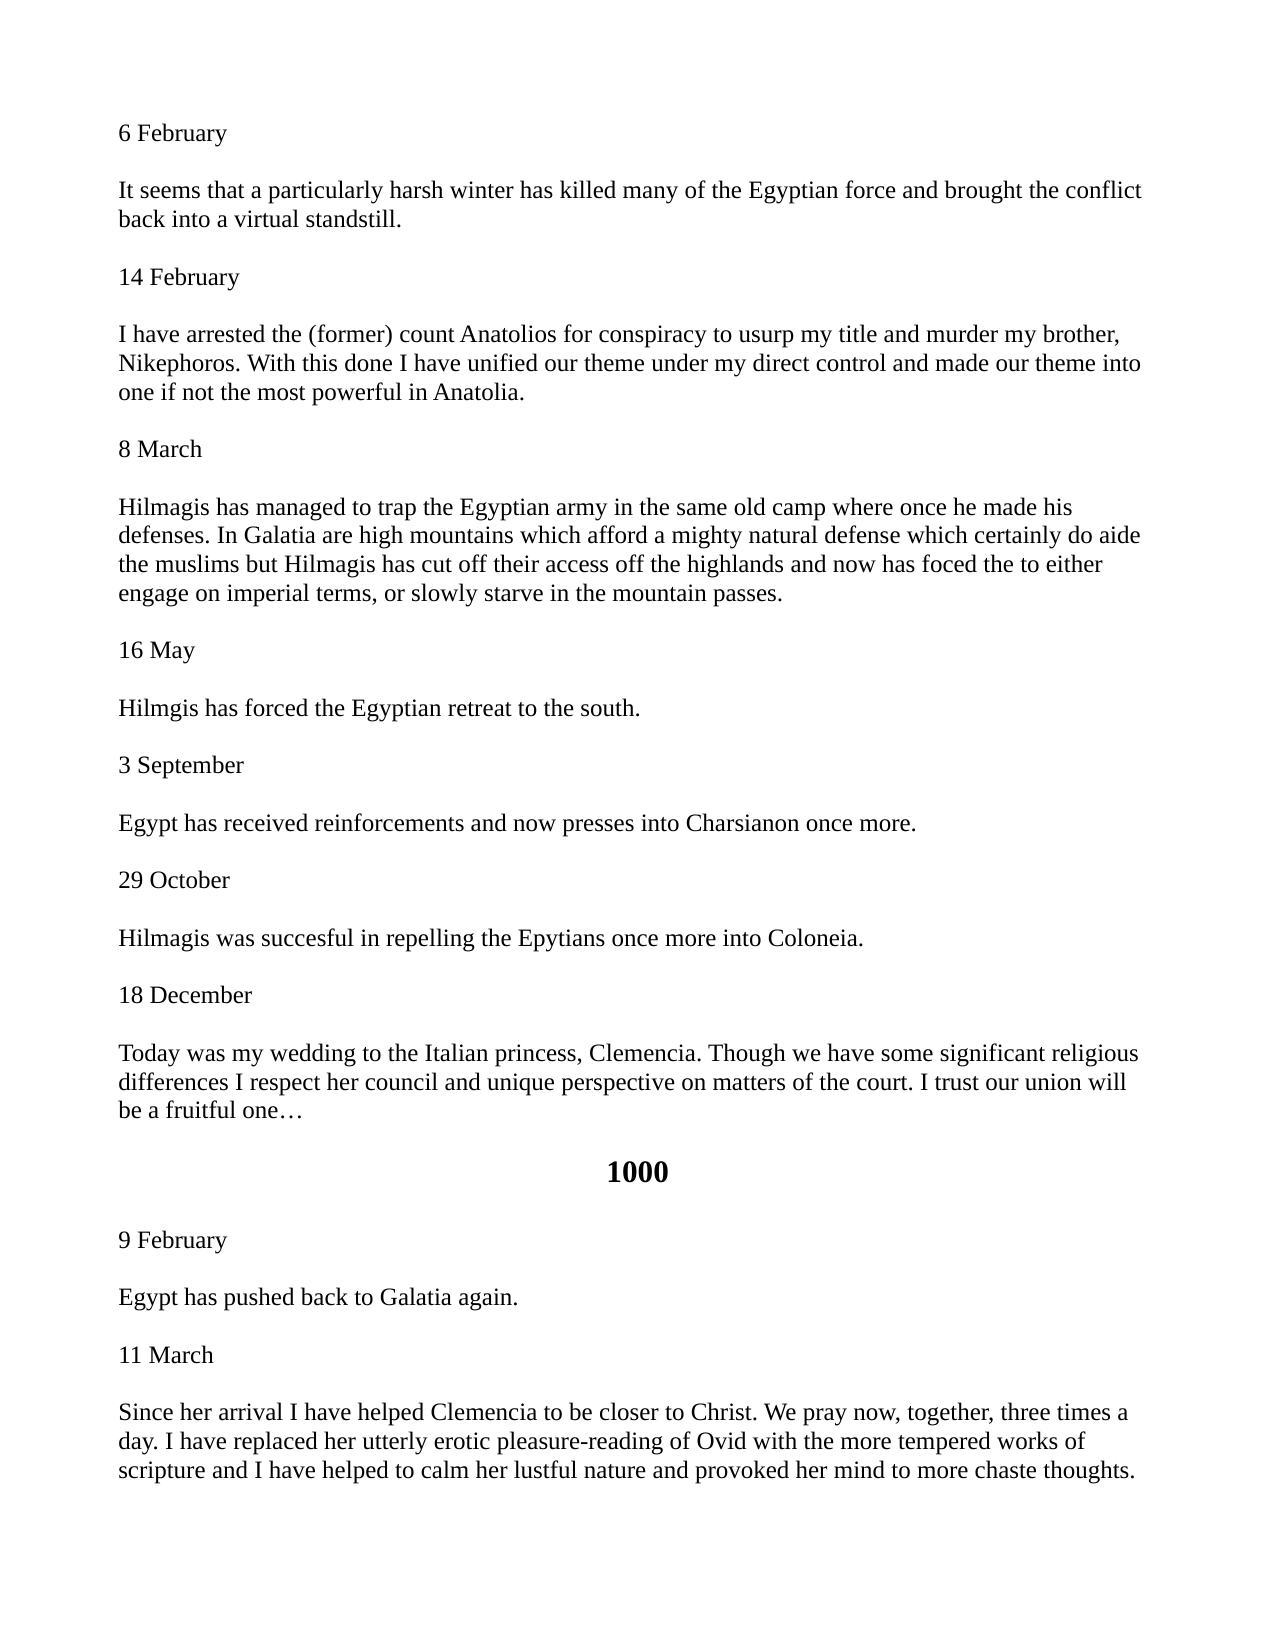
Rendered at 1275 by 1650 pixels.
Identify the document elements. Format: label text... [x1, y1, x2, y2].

text 9 February [118, 1225, 1157, 1254]
text I have arrested the (former) count Anatolios for conspiracy to usurp my title and murder my brother, Nikephoros. With this done I have unified our theme under my direct control and made our theme into one if not the most powerful in Anatolia. [118, 319, 1157, 406]
text 18 December [118, 981, 1157, 1009]
text 6 February [118, 118, 1157, 147]
text 3 September [118, 751, 1157, 779]
text 14 February [118, 262, 1157, 291]
text 8 March [118, 434, 1157, 463]
text Today was my wedding to the Italian princess, Clemencia. Though we have some significant religious differences I respect her council and unique perspective on matters of the court. I trust our union will be a fruitful one… [118, 1009, 1157, 1124]
text 1000 [118, 1153, 1157, 1189]
text It seems that a particularly harsh winter has killed many of the Egyptian force and brought the conflict back into a virtual standstill. [118, 147, 1157, 233]
text Egypt has received reinforcements and now presses into Charsianon once more. [118, 779, 1157, 837]
text Egypt has pushed back to Galatia again. [118, 1282, 1157, 1311]
text 16 May [118, 636, 1157, 664]
text Hilmgis has forced the Egyptian retreat to the south. [118, 693, 1157, 722]
text Hilmagis has managed to trap the Egyptian army in the same old camp where once he made his defenses. In Galatia are high mountains which afford a mighty natural defense which certainly do aide the muslims but Hilmagis has cut off their access off the highlands and now has foced the to either engage on imperial terms, or slowly starve in the mountain passes. [118, 492, 1157, 607]
text 11 March [118, 1340, 1157, 1369]
text 29 October [118, 866, 1157, 894]
text Hilmagis was succesful in repelling the Epytians once more into Coloneia. [118, 923, 1157, 952]
text Since her arrival I have helped Clemencia to be closer to Christ. We pray now, together, three times a day. I have replaced her utterly erotic pleasure-reading of Ovid with the more tempered works of scripture and I have helped to calm her lustful nature and provoked her mind to more chaste thoughts. [118, 1397, 1157, 1484]
